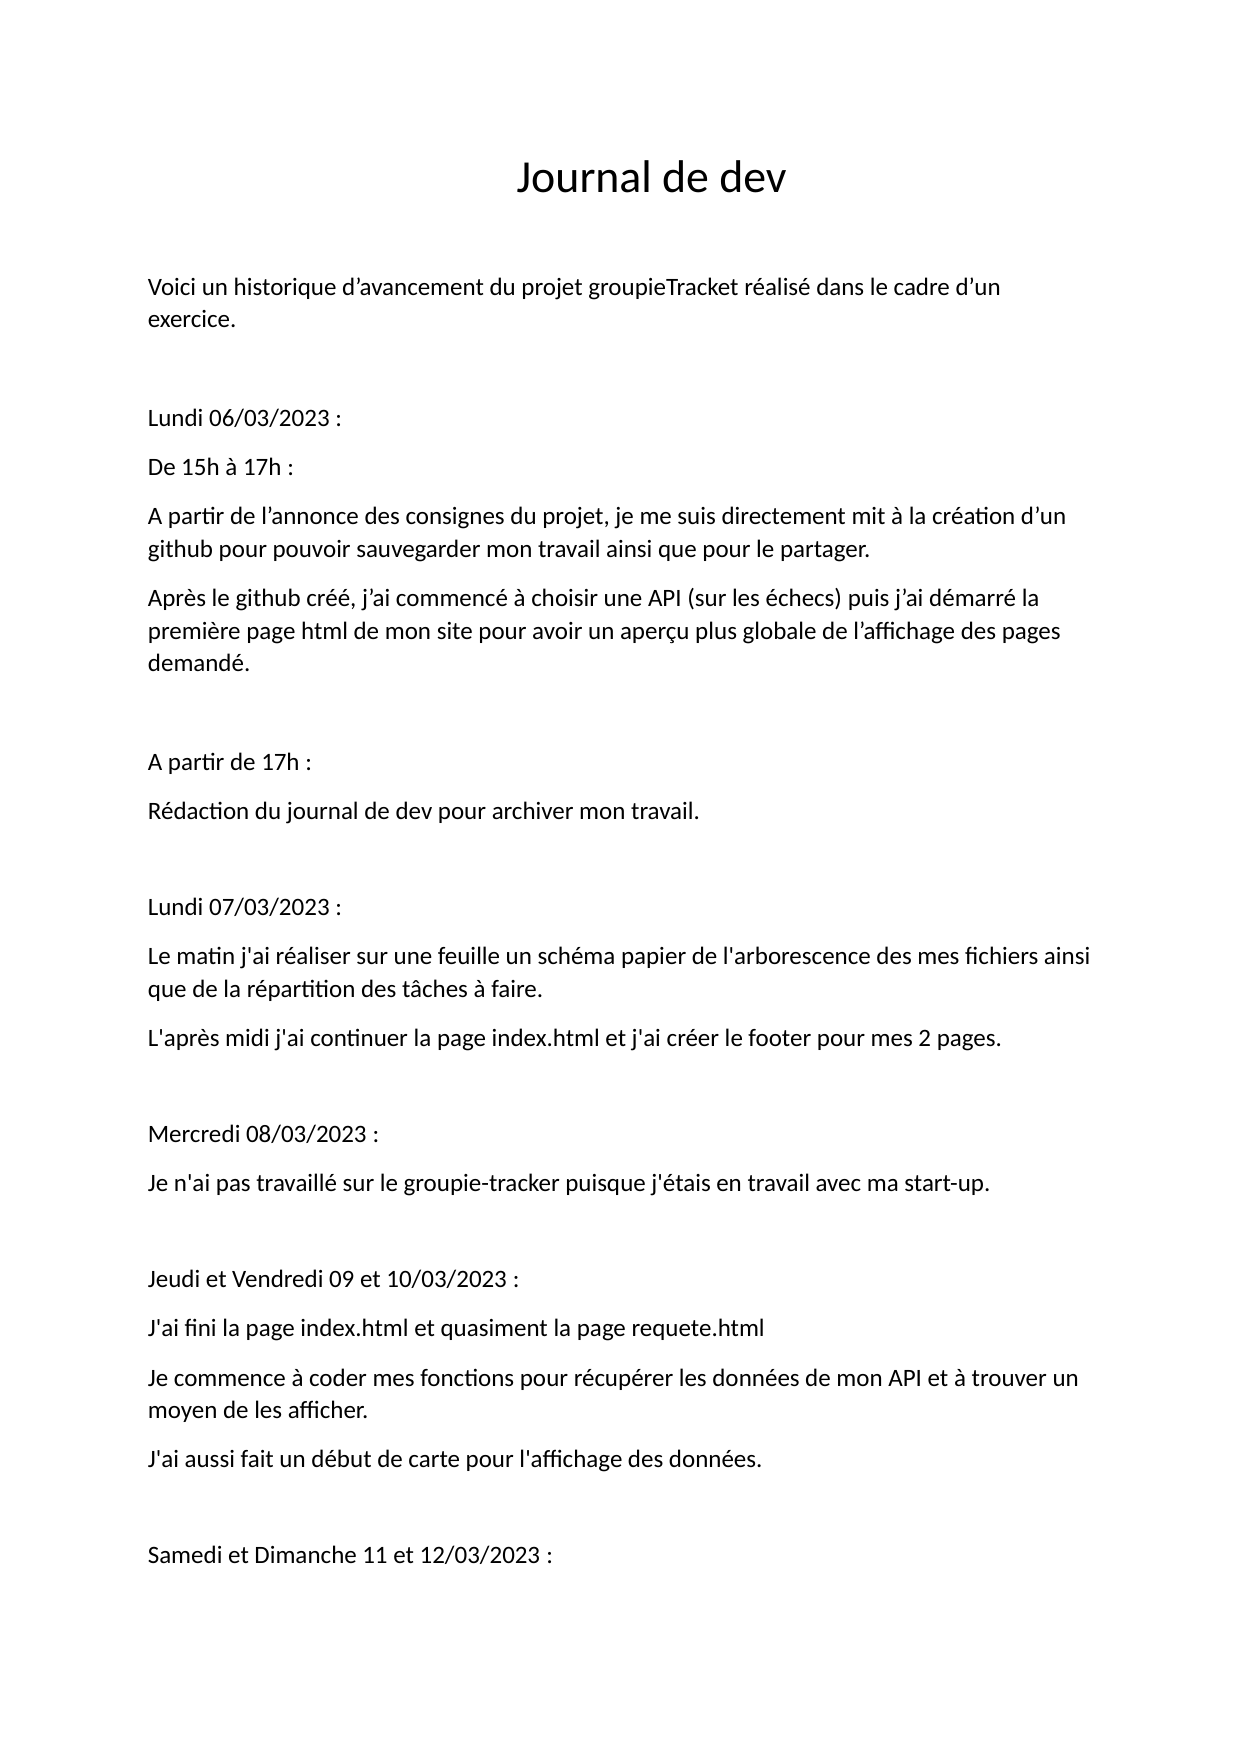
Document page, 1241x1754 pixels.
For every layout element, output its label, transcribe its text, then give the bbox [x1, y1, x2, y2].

text Journal de dev [148, 148, 1093, 203]
text A partir de 17h : [148, 746, 1093, 776]
text Lundi 06/03/2023 : [148, 402, 1093, 432]
text Je commence à coder mes fonctions pour récupérer les données de mon API et à trouver un moyen de les afficher. [148, 1362, 1093, 1425]
text Jeudi et Vendredi 09 et 10/03/2023 : [148, 1263, 1093, 1294]
text Lundi 07/03/2023 : [148, 891, 1093, 922]
text Samedi et Dimanche 11 et 12/03/2023 : [148, 1539, 1093, 1570]
text A partir de l’annonce des consignes du projet, je me suis directement mit à la création d’un github pour pouvoir sauvegarder mon travail ainsi que pour le partager. [148, 500, 1093, 563]
text Voici un historique d’avancement du projet groupieTracket réalisé dans le cadre d’un exercice. [148, 271, 1093, 334]
text De 15h à 17h : [148, 451, 1093, 482]
text Mercre di 08/03/2023 : [148, 1118, 1093, 1148]
text Je n'ai pas travaillé sur le groupie-tracker puisque j'étais en travail avec ma start-up. [148, 1167, 1093, 1198]
text J'ai fini la page index.html et quasiment la page requete.html [148, 1312, 1093, 1343]
text Après le github créé, j’ai commencé à choisir une API (sur les échecs) puis j’ai démarré la première page html de mon site pour avoir un aperçu plus globale de l’affichage des pages demandé. [148, 582, 1093, 678]
text Le matin j'ai réaliser sur une feuille un schéma papier de l'arborescence des mes fichiers ainsi que de la répartition des tâches à faire. [148, 940, 1093, 1003]
text Rédaction du journal de dev pour archiver mon travail. [148, 795, 1093, 826]
text L'après midi j'ai continuer la page index.html et j'ai créer le footer pour mes 2 pages. [148, 1022, 1093, 1053]
text J'ai aussi fait un début de carte pour l'affichage des données. [148, 1443, 1093, 1474]
